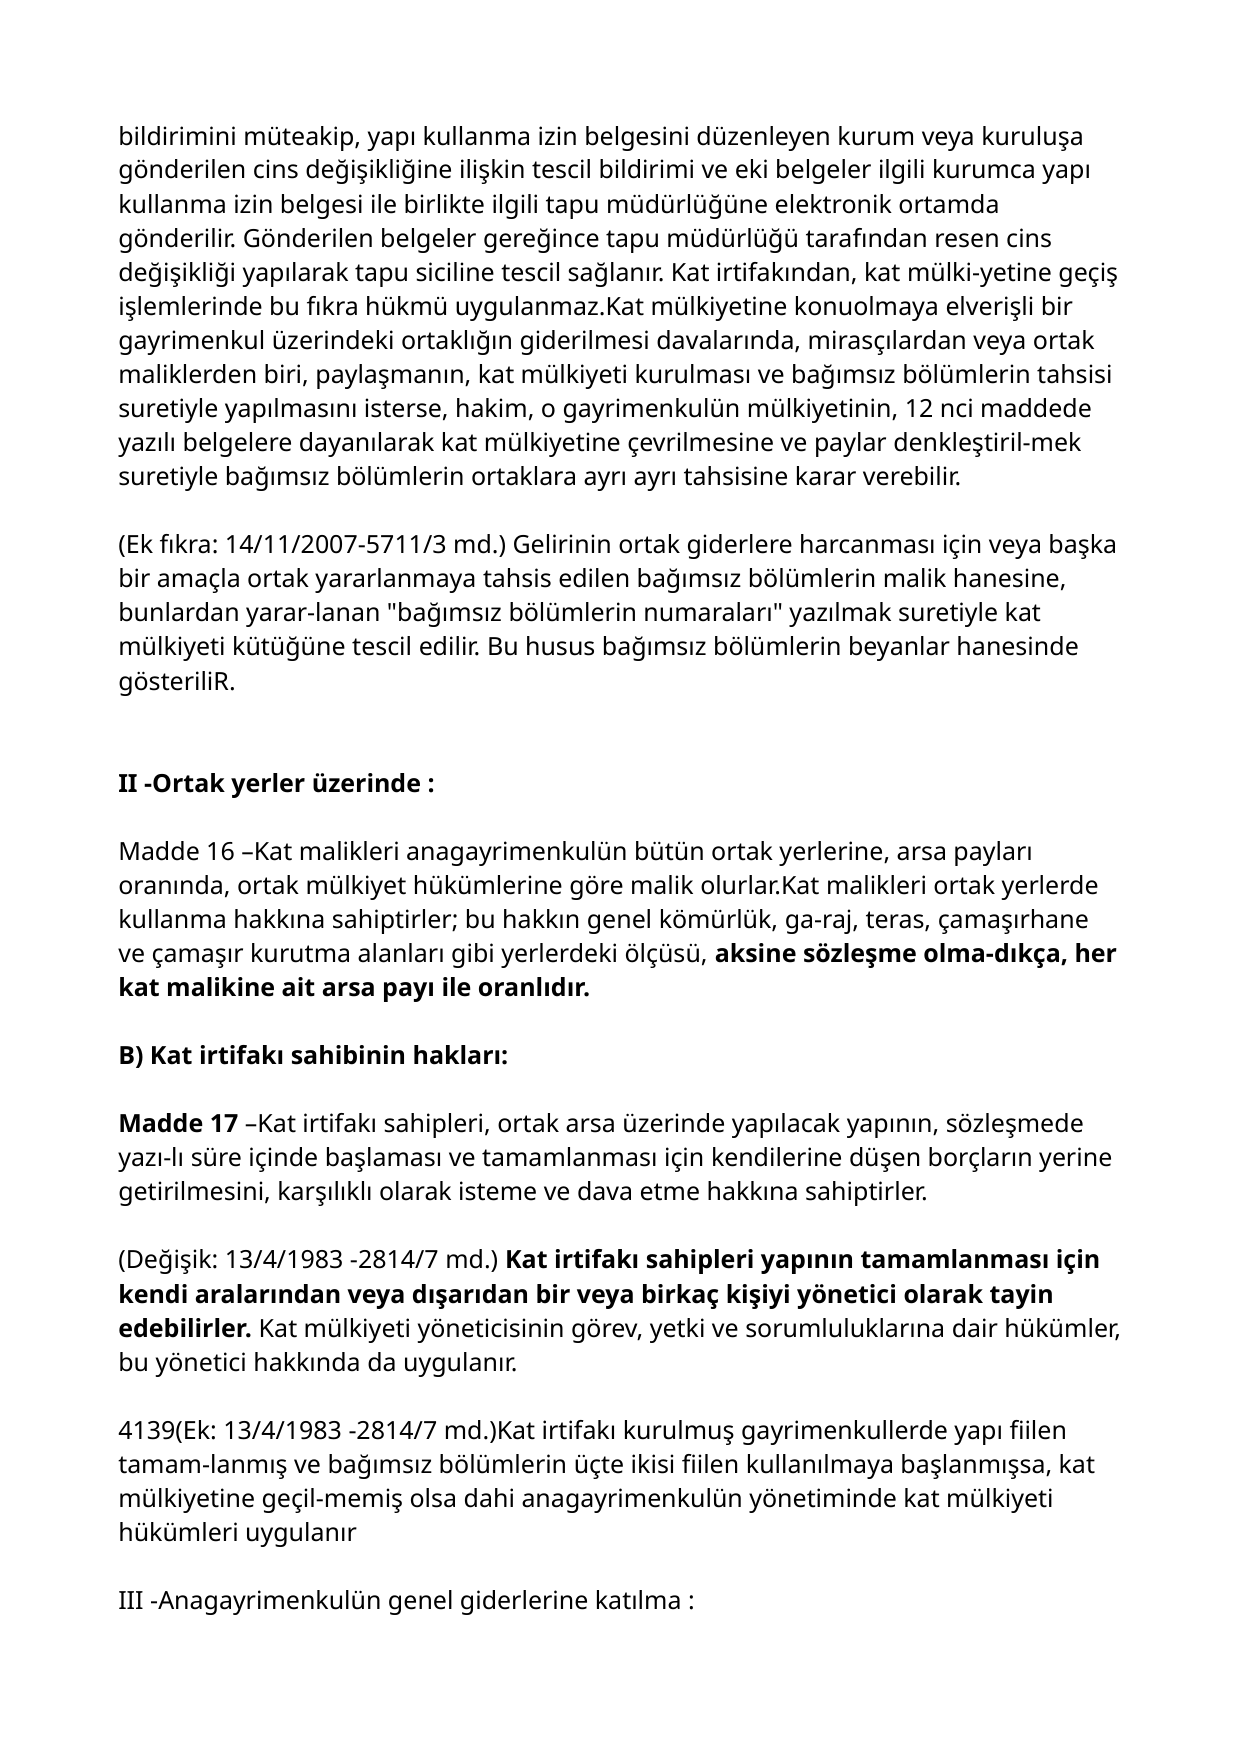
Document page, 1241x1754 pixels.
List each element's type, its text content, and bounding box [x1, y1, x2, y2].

text (Ek fıkra: 14/11/2007-5711/3 md.) Gelirinin ortak giderlere harcanması için veya başka bir amaçla ortak yararlanmaya tahsis edilen bağımsız bölümlerin malik hanesine, bunlardan yarar-lanan "bağımsız bölümlerin numaraları" yazılmak suretiyle kat mülkiyeti kütüğüne tescil edilir. Bu husus bağımsız bölümlerin beyanlar hanesinde gösteriliR. [118, 527, 1122, 697]
text 4139(Ek: 13/4/1983 -2814/7 md.)Kat irtifakı kurulmuş gayrimenkullerde yapı fiilen tamam-lanmış ve bağımsız bölümlerin üçte ikisi fiilen kullanılmaya başlanmışsa, kat mülkiyetine geçil-memiş olsa dahi anagayrimenkulün yönetiminde kat mülkiyeti hükümleri uygulanır [118, 1412, 1122, 1549]
text (Değişik: 13/4/1983 -2814/7 md.) Kat irtifakı sahipleri yapının tamamlanması için kendi aralarından veya dışarıdan bir veya birkaç kişiyi yönetici olarak tayin edebilirler. Kat mülkiyeti yöneticisinin görev, yetki ve sorumluluklarına dair hükümler, bu yönetici hakkında da uygulanır. [118, 1242, 1122, 1378]
text II -Ortak yerler üzerinde : [118, 765, 1122, 799]
text Madde 16 –Kat malikleri anagayrimenkulün bütün ortak yerlerine, arsa payları oranında, ortak mülkiyet hükümlerine göre malik olurlar.Kat malikleri ortak yerlerde kullanma hakkına sahiptirler; bu hakkın genel kömürlük, ga-raj, teras, çamaşırhane ve çamaşır kurutma alanları gibi yerlerdeki ölçüsü, aksine sözleşme olma-dıkça, her kat malikine ait arsa payı ile oranlıdır. [118, 833, 1122, 1004]
text III -Anagayrimenkulün genel giderlerine katılma : [118, 1583, 1122, 1617]
text Madde 17 –Kat irtifakı sahipleri, ortak arsa üzerinde yapılacak yapının, sözleşmede yazı-lı süre içinde başlaması ve tamamlanması için kendilerine düşen borçların yerine getirilmesini, karşılıklı olarak isteme ve dava etme hakkına sahiptirler. [118, 1106, 1122, 1208]
text bildirimini müteakip, yapı kullanma izin belgesini düzenleyen kurum veya kuruluşa gönderilen cins değişikliğine ilişkin tescil bildirimi ve eki belgeler ilgili kurumca yapı kullanma izin belgesi ile birlikte ilgili tapu müdürlüğüne elektronik ortamda gönderilir. Gönderilen belgeler gereğince tapu müdürlüğü tarafından resen cins değişikliği yapılarak tapu siciline tescil sağlanır. Kat irtifakından, kat mülki-yetine geçiş işlemlerinde bu fıkra hükmü uygulanmaz.Kat mülkiyetine konuolmaya elverişli bir gayrimenkul üzerindeki ortaklığın giderilmesi davalarında, mirasçılardan veya ortak maliklerden biri, paylaşmanın, kat mülkiyeti kurulması ve bağımsız bölümlerin tahsisi suretiyle yapılmasını isterse, hakim, o gayrimenkulün mülkiyetinin, 12 nci maddede yazılı belgelere dayanılarak kat mülkiyetine çevrilmesine ve paylar denkleştiril-mek suretiyle bağımsız bölümlerin ortaklara ayrı ayrı tahsisine karar verebilir. [118, 118, 1122, 493]
text B) Kat irtifakı sahibinin hakları: [118, 1038, 1122, 1072]
